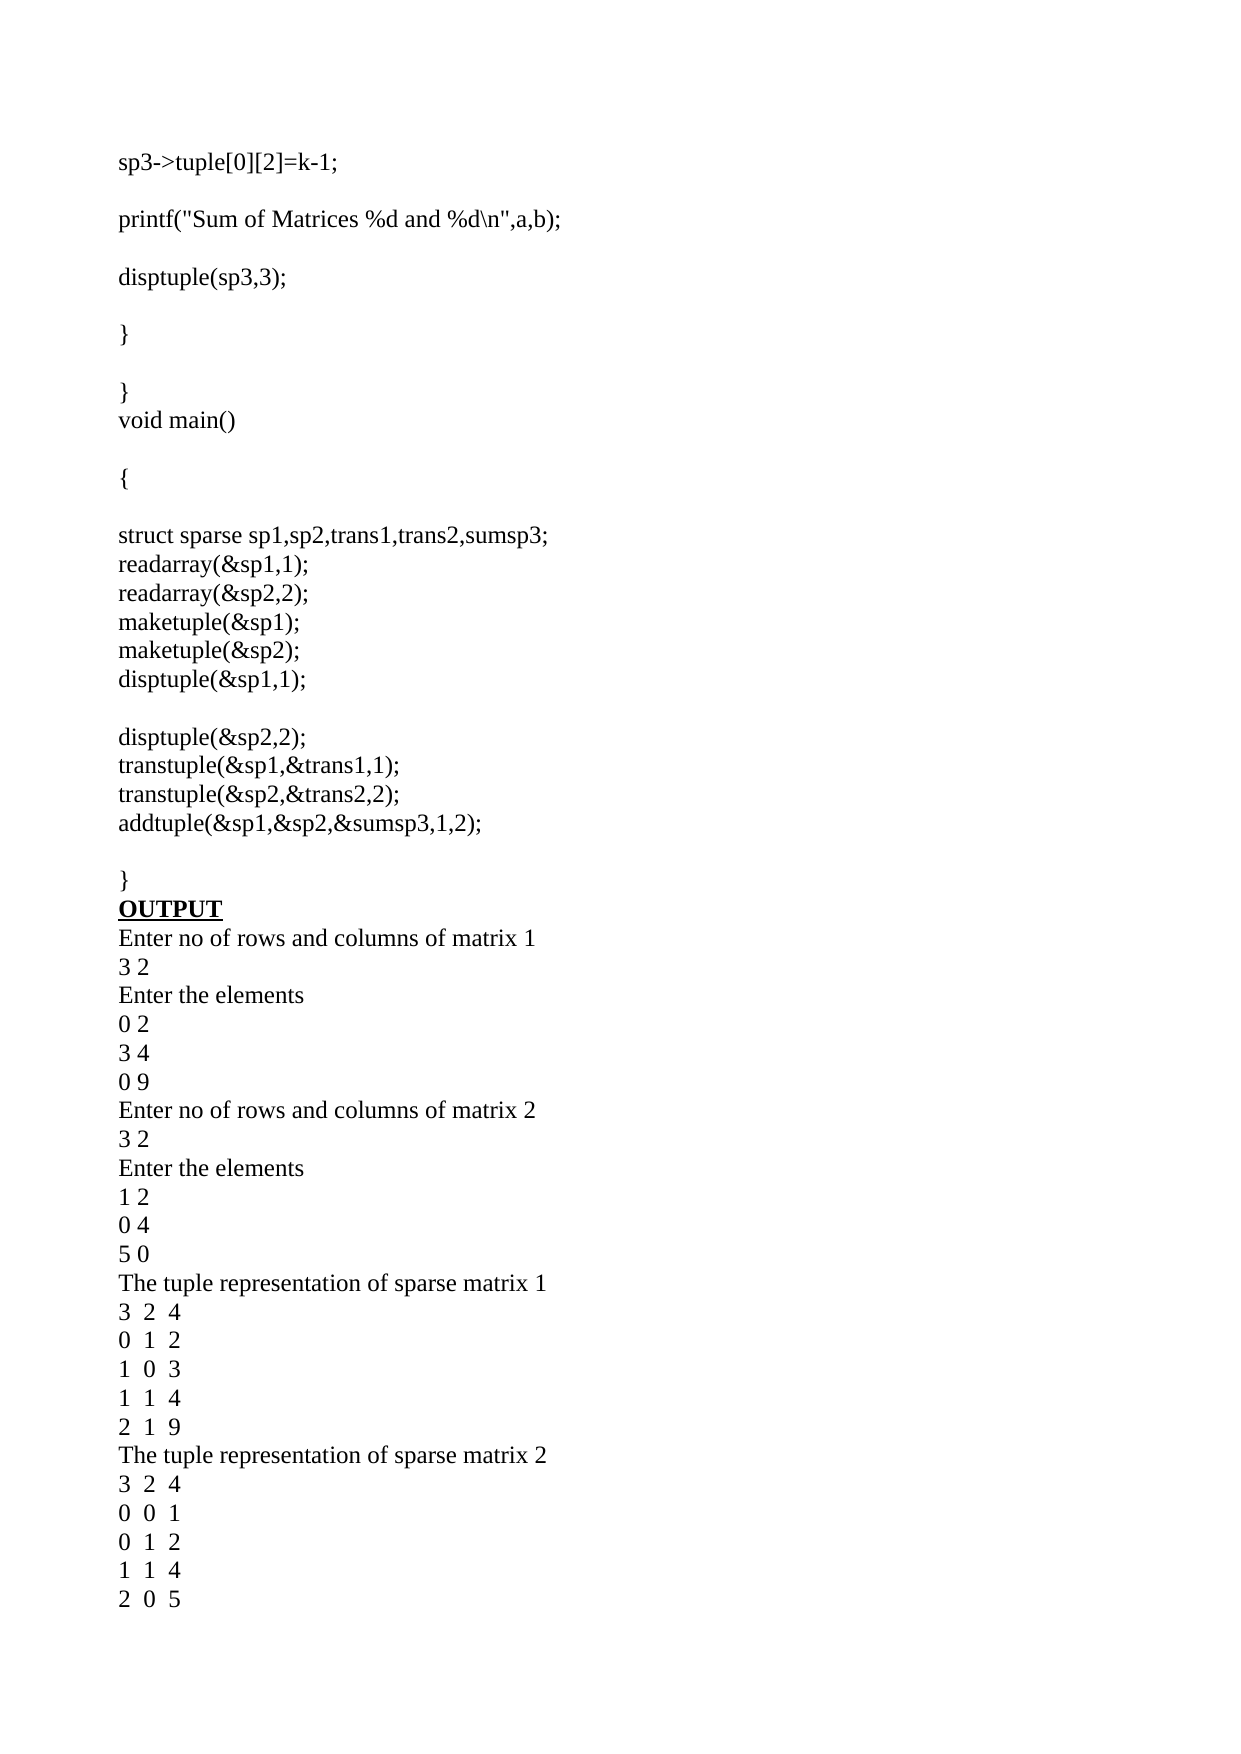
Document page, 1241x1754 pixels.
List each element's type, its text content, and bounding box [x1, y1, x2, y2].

text 0 9 [118, 1067, 1122, 1096]
text 0 1 2 [118, 1527, 1122, 1556]
text disptuple(sp3,3); [118, 262, 1122, 291]
text } [118, 319, 1122, 348]
text maketuple(&sp2); [118, 636, 1122, 664]
text 1 1 4 [118, 1556, 1122, 1584]
text 1 2 [118, 1182, 1122, 1211]
text The tuple representation of sparse matrix 1 [118, 1268, 1122, 1297]
text readarray(&sp1,1); [118, 549, 1122, 578]
text disptuple(&sp1,1); [118, 664, 1122, 693]
text void main() [118, 406, 1122, 434]
text Enter no of rows and columns of matrix 2 [118, 1096, 1122, 1124]
text 3 2 4 [118, 1297, 1122, 1326]
text } [118, 377, 1122, 406]
text printf("Sum of Matrices %d and %d\n",a,b); [118, 204, 1122, 233]
text The tuple representation of sparse matrix 2 [118, 1441, 1122, 1469]
text 1 1 4 [118, 1383, 1122, 1412]
text { [118, 463, 1122, 492]
text addtuple(&sp1,&sp2,&sumsp3,1,2); [118, 808, 1122, 837]
text struct sparse sp1,sp2,trans1,trans2,sumsp3; [118, 521, 1122, 549]
text readarray(&sp2,2); [118, 578, 1122, 607]
text 1 0 3 [118, 1354, 1122, 1383]
text 0 1 2 [118, 1326, 1122, 1354]
text Enter the elements [118, 981, 1122, 1009]
text Enter the elements [118, 1153, 1122, 1182]
text Enter no of rows and columns of matrix 1 [118, 923, 1122, 952]
text 3 2 4 [118, 1469, 1122, 1498]
text sp3->tuple[0][2]=k-1; [118, 147, 1122, 176]
text 2 1 9 [118, 1412, 1122, 1441]
text transtuple(&sp2,&trans2,2); [118, 779, 1122, 808]
text 2 0 5 [118, 1584, 1122, 1613]
text transtuple(&sp1,&trans1,1); [118, 751, 1122, 779]
text 5 0 [118, 1239, 1122, 1268]
text 3 2 [118, 1124, 1122, 1153]
text disptuple(&sp2,2); [118, 722, 1122, 751]
text } [118, 866, 1122, 894]
text 0 0 1 [118, 1498, 1122, 1527]
text maketuple(&sp1); [118, 607, 1122, 636]
text OUTPUT [118, 894, 1122, 923]
text 0 4 [118, 1211, 1122, 1239]
text 3 2 [118, 952, 1122, 981]
text 0 2 [118, 1009, 1122, 1038]
text 3 4 [118, 1038, 1122, 1067]
